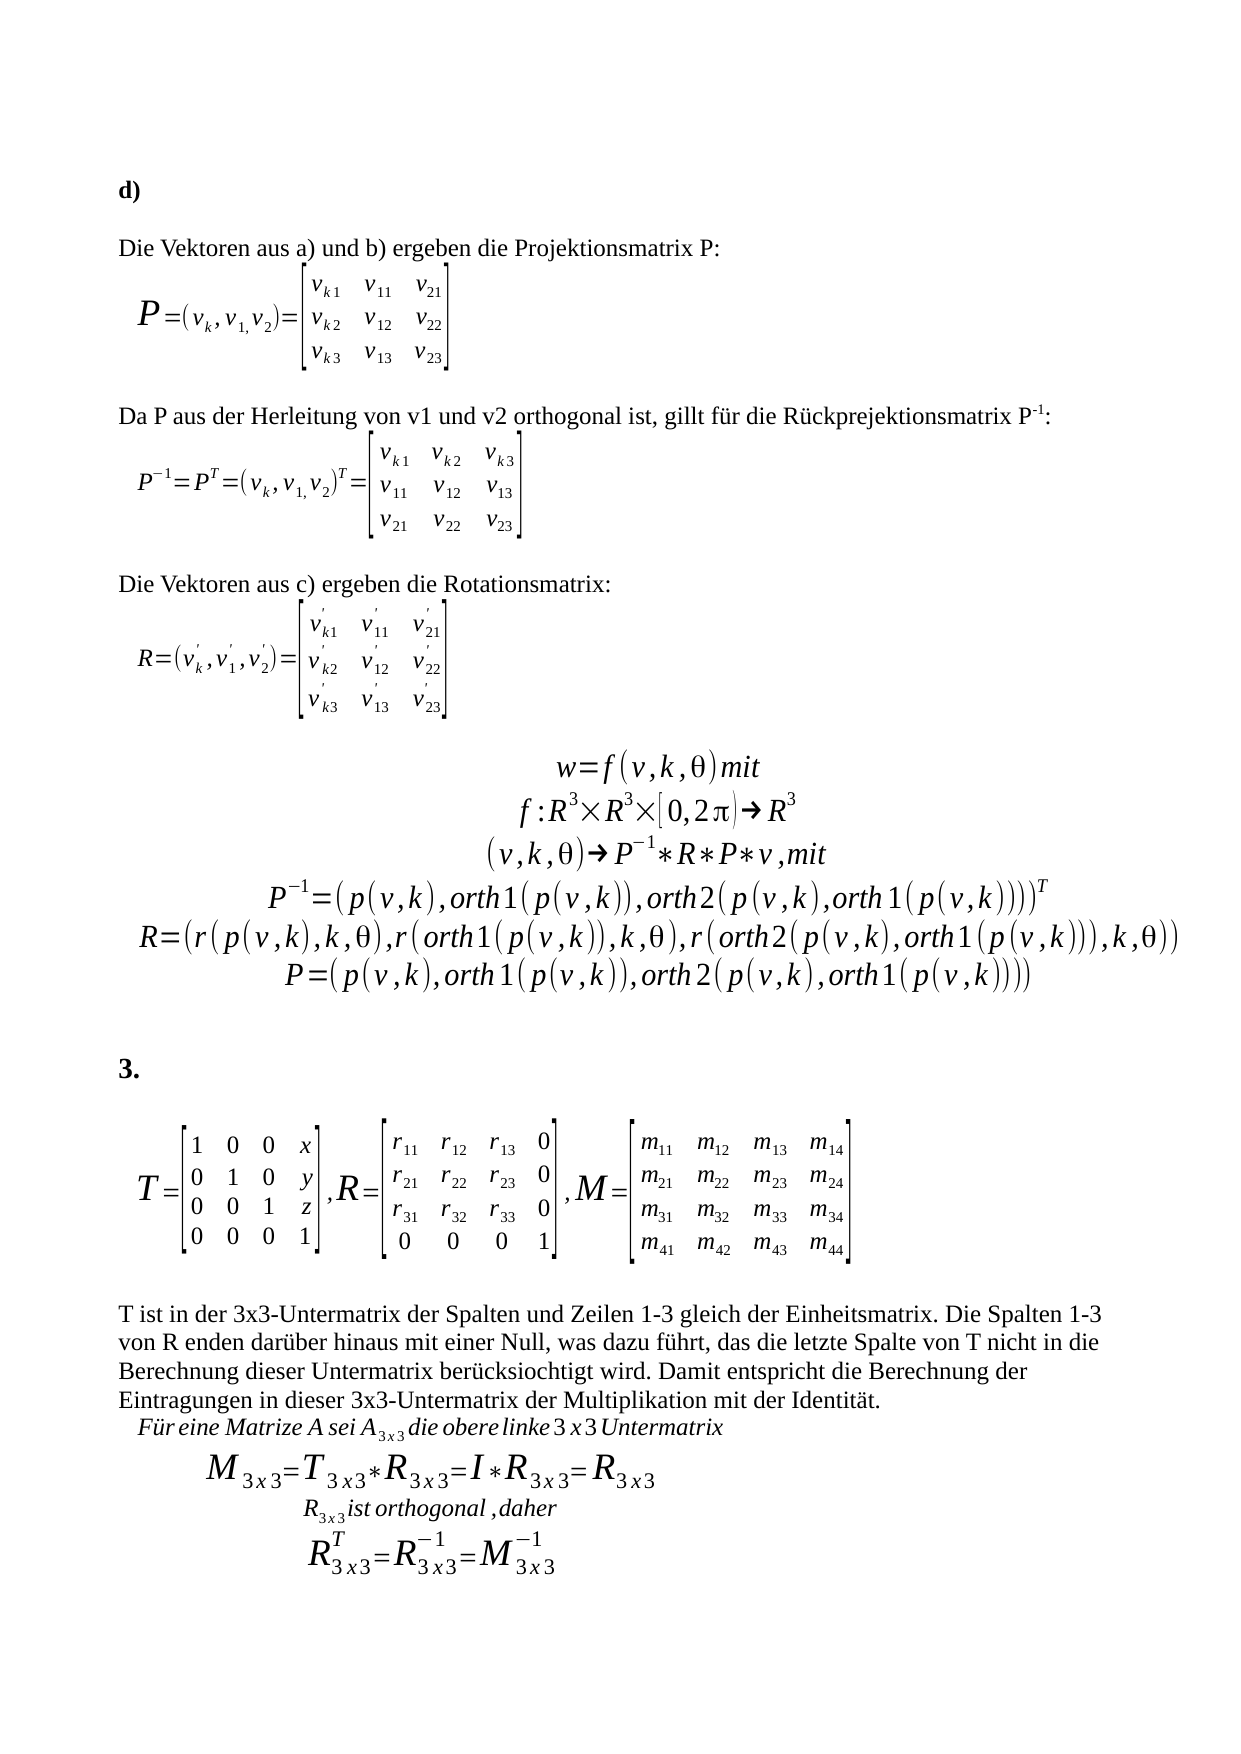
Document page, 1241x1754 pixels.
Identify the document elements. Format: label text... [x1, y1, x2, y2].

text d) [118, 176, 1122, 204]
text Da P aus der Herleitung von v1 und v2 orthogonal ist, gillt für die Rückprejektionsmatrix P-1: [118, 401, 1122, 430]
text Die Vektoren aus c) ergeben die Rotationsmatrix: [118, 569, 1122, 598]
text T ist in der 3x3-Untermatrix der Spalten und Zeilen 1-3 gleich der Einheitsmatrix. Die Spalten 1-3 von R enden darüber hinaus mit einer Null, was dazu führt, das die letzte Spalte von T nicht in die Berechnung dieser Untermatrix berücksiochtigt wird. Damit entspricht die Berechnung der Eintragungen in dieser 3x3-Untermatrix der Multiplikation mit der Identität. [118, 1299, 1122, 1414]
text 3. [118, 1051, 1122, 1084]
text Die Vektoren aus a) und b) ergeben die Projektionsmatrix P: [118, 233, 1122, 262]
